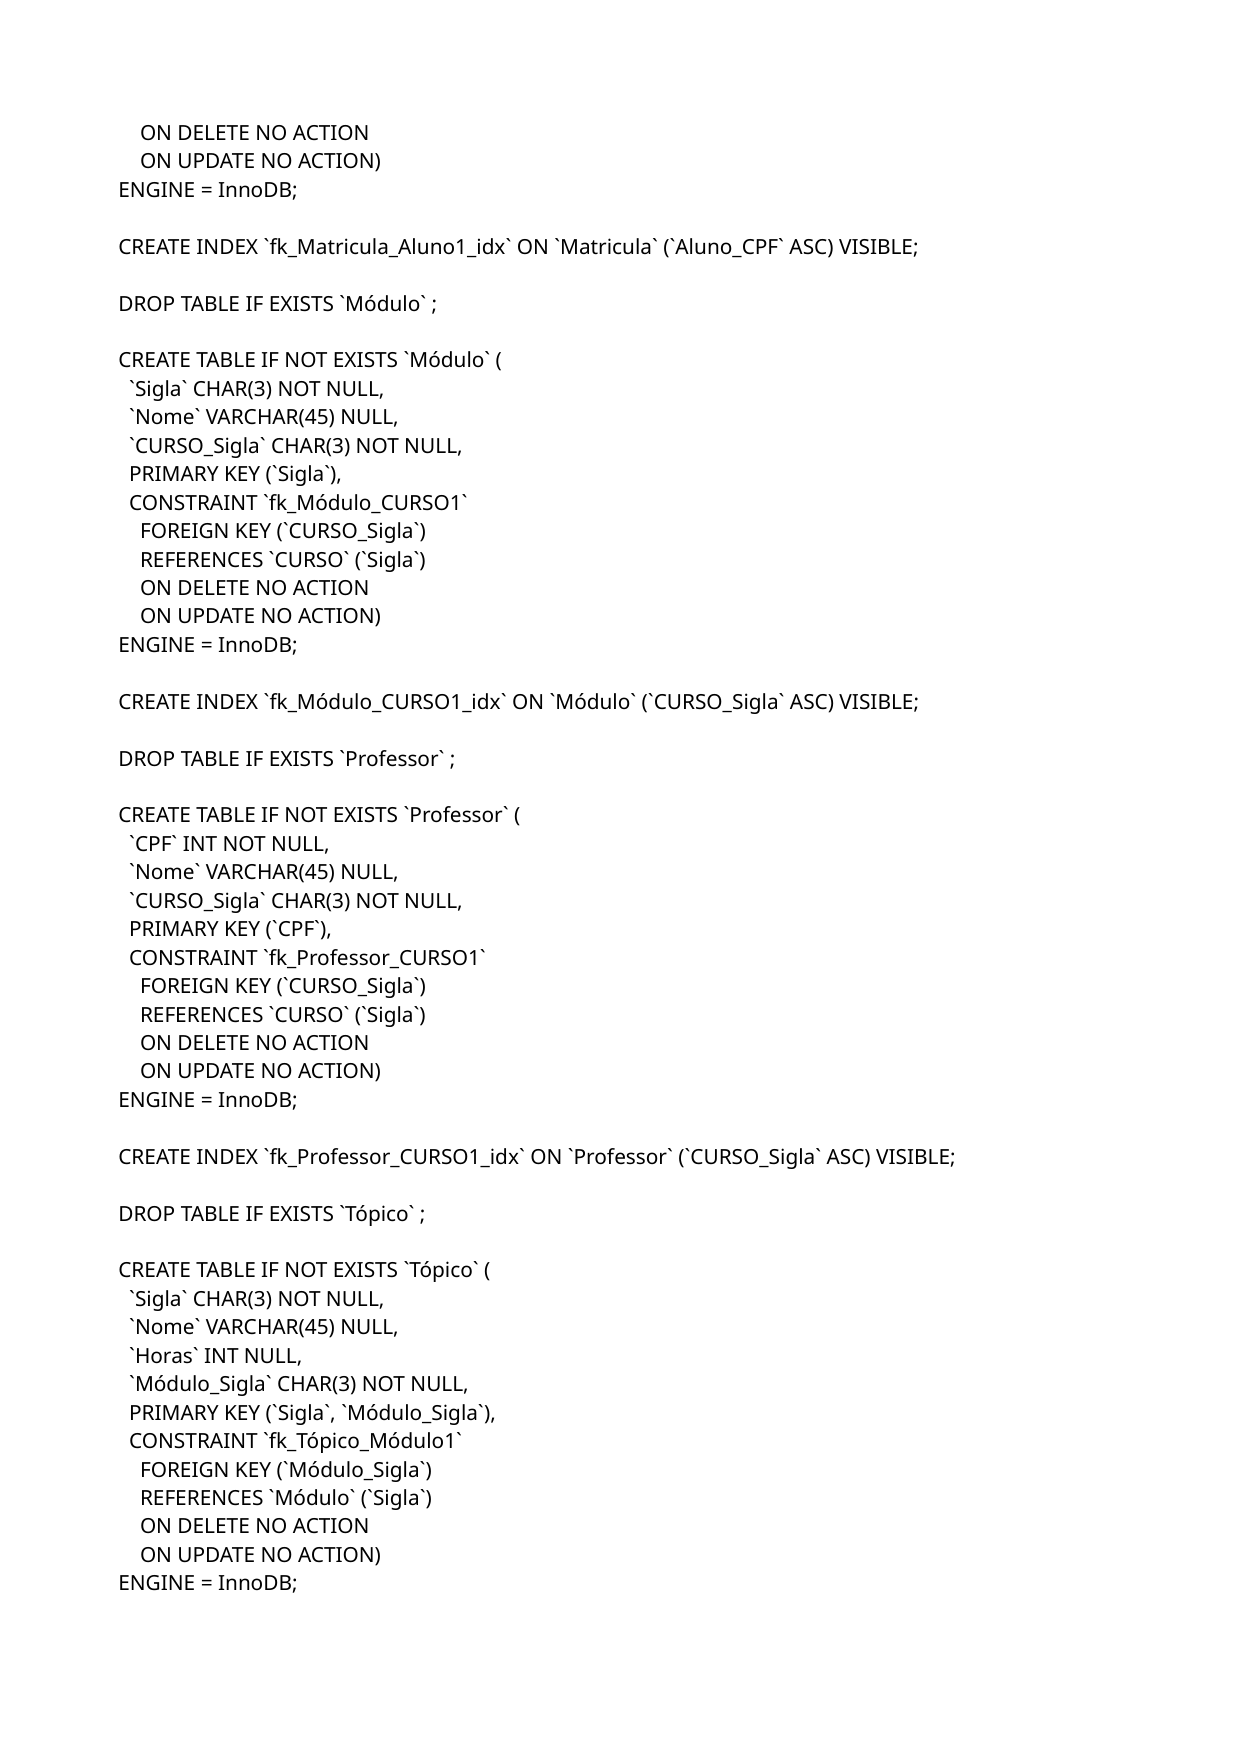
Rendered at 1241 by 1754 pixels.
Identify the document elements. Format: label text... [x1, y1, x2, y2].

text ON DELETE NO ACTION [118, 118, 1122, 147]
text FOREIGN KEY (`CURSO_Sigla`) [118, 516, 1122, 545]
text ON DELETE NO ACTION [118, 573, 1122, 602]
text CREATE TABLE IF NOT EXISTS `Tópico` ( [118, 1256, 1122, 1284]
text DROP TABLE IF EXISTS `Professor` ; [118, 744, 1122, 772]
text PRIMARY KEY (`CPF`), [118, 914, 1122, 943]
text CONSTRAINT `fk_Módulo_CURSO1` [118, 488, 1122, 516]
text `Sigla` CHAR(3) NOT NULL, [118, 374, 1122, 402]
text `Módulo_Sigla` CHAR(3) NOT NULL, [118, 1369, 1122, 1398]
text `Nome` VARCHAR(45) NULL, [118, 1312, 1122, 1341]
text FOREIGN KEY (`Módulo_Sigla`) [118, 1455, 1122, 1483]
text `CPF` INT NOT NULL, [118, 829, 1122, 857]
text CREATE TABLE IF NOT EXISTS `Professor` ( [118, 801, 1122, 829]
text ON UPDATE NO ACTION) [118, 1540, 1122, 1568]
text DROP TABLE IF EXISTS `Módulo` ; [118, 289, 1122, 317]
text CONSTRAINT `fk_Professor_CURSO1` [118, 943, 1122, 971]
text `Nome` VARCHAR(45) NULL, [118, 402, 1122, 431]
text ENGINE = InnoDB; [118, 1568, 1122, 1597]
text REFERENCES `CURSO` (`Sigla`) [118, 545, 1122, 573]
text CREATE INDEX `fk_Matricula_Aluno1_idx` ON `Matricula` (`Aluno_CPF` ASC) VISIBLE; [118, 232, 1122, 260]
text `CURSO_Sigla` CHAR(3) NOT NULL, [118, 431, 1122, 459]
text ON UPDATE NO ACTION) [118, 147, 1122, 175]
text ON UPDATE NO ACTION) [118, 1057, 1122, 1085]
text `Sigla` CHAR(3) NOT NULL, [118, 1284, 1122, 1312]
text ENGINE = InnoDB; [118, 630, 1122, 658]
text ENGINE = InnoDB; [118, 1085, 1122, 1113]
text ENGINE = InnoDB; [118, 175, 1122, 203]
text CREATE INDEX `fk_Módulo_CURSO1_idx` ON `Módulo` (`CURSO_Sigla` ASC) VISIBLE; [118, 687, 1122, 715]
text ON UPDATE NO ACTION) [118, 602, 1122, 630]
text CONSTRAINT `fk_Tópico_Módulo1` [118, 1426, 1122, 1455]
text REFERENCES `CURSO` (`Sigla`) [118, 1000, 1122, 1028]
text ON DELETE NO ACTION [118, 1512, 1122, 1540]
text CREATE INDEX `fk_Professor_CURSO1_idx` ON `Professor` (`CURSO_Sigla` ASC) VISIBLE; [118, 1142, 1122, 1170]
text REFERENCES `Módulo` (`Sigla`) [118, 1483, 1122, 1512]
text ON DELETE NO ACTION [118, 1028, 1122, 1057]
text PRIMARY KEY (`Sigla`, `Módulo_Sigla`), [118, 1398, 1122, 1426]
text CREATE TABLE IF NOT EXISTS `Módulo` ( [118, 346, 1122, 374]
text `Nome` VARCHAR(45) NULL, [118, 857, 1122, 886]
text DROP TABLE IF EXISTS `Tópico` ; [118, 1199, 1122, 1227]
text FOREIGN KEY (`CURSO_Sigla`) [118, 971, 1122, 1000]
text `CURSO_Sigla` CHAR(3) NOT NULL, [118, 886, 1122, 914]
text `Horas` INT NULL, [118, 1341, 1122, 1369]
text PRIMARY KEY (`Sigla`), [118, 459, 1122, 488]
